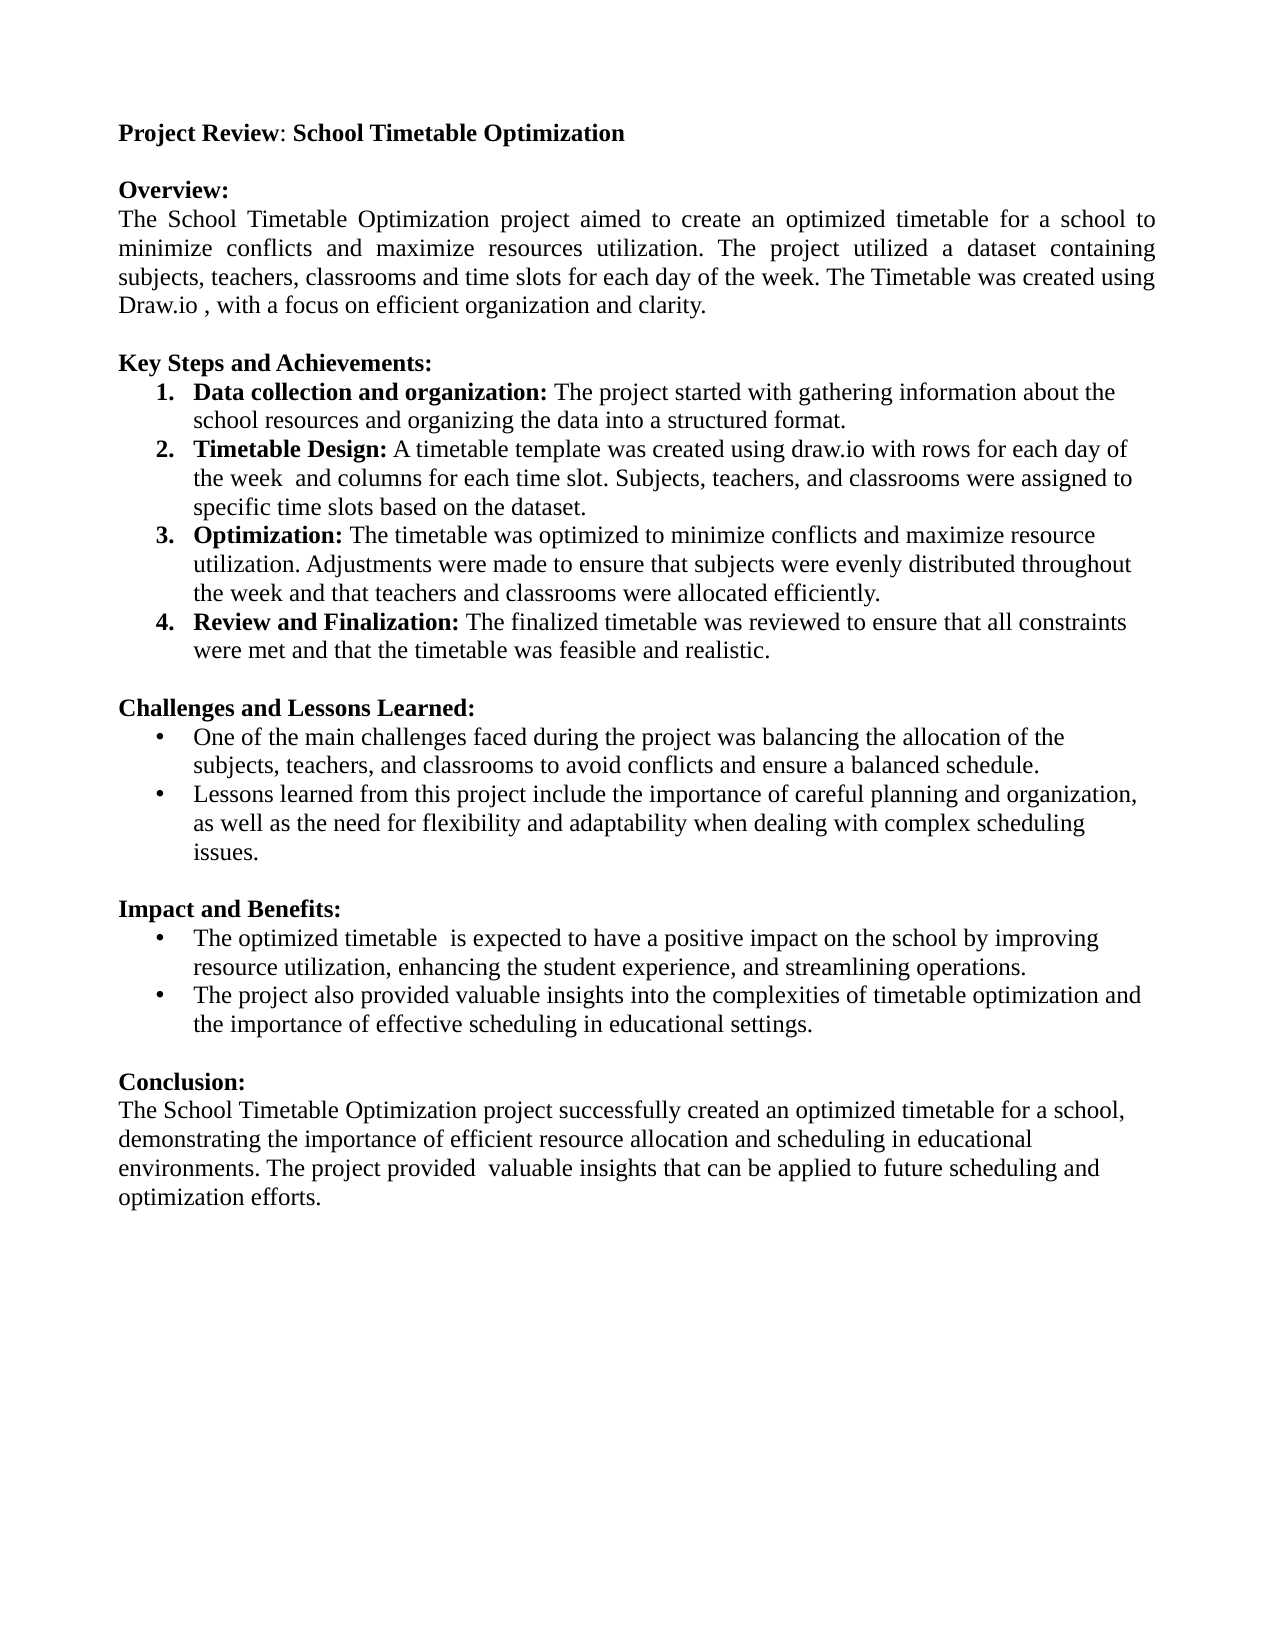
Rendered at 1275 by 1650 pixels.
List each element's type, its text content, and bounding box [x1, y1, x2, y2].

list The project also provided valuable insights into the complexities of timetable optimization and the importance of effective scheduling in educational settings. [156, 981, 1157, 1038]
list Data collection and organization: The project started with gathering information about the school resources and organizing the data into a structured format. [156, 377, 1157, 434]
text Overview: [118, 176, 1157, 204]
list Timetable Design: A timetable template was created using draw.io with rows for each day of the week and columns for each time slot. Subjects, teachers, and classrooms were assigned to specific time slots based on the dataset. [156, 434, 1157, 521]
text Conclusion: [118, 1067, 1157, 1096]
list Lessons learned from this project include the importance of careful planning and organization, as well as the need for flexibility and adaptability when dealing with complex scheduling issues. [156, 779, 1157, 866]
text Challenges and Lessons Learned: [118, 693, 1157, 722]
list Review and Finalization: The finalized timetable was reviewed to ensure that all constraints were met and that the timetable was feasible and realistic. [156, 607, 1157, 664]
list One of the main challenges faced during the project was balancing the allocation of the subjects, teachers, and classrooms to avoid conflicts and ensure a balanced schedule. [156, 722, 1157, 779]
text Impact and Benefits: [118, 894, 1157, 923]
text The School Timetable Optimization project aimed to create an optimized timetable for a school to minimize conflicts and maximize resources utilization. The project utilized a dataset containing subjects, teachers, classrooms and time slots for each day of the week. The Timetable was created using Draw.io , with a focus on efficient organization and clarity. [118, 204, 1157, 319]
text The School Timetable Optimization project successfully created an optimized timetable for a school, demonstrating the importance of efficient resource allocation and scheduling in educational environments. The project provided valuable insights that can be applied to future scheduling and optimization efforts. [118, 1096, 1157, 1211]
text Key Steps and Achievements: [118, 348, 1157, 377]
list The optimized timetable is expected to have a positive impact on the school by improving resource utilization, enhancing the student experience, and streamlining operations. [156, 923, 1157, 981]
list Optimization: The timetable was optimized to minimize conflicts and maximize resource utilization. Adjustments were made to ensure that subjects were evenly distributed throughout the week and that teachers and classrooms were allocated efficiently. [156, 521, 1157, 607]
text Project Review: School Timetable Optimization [118, 118, 1157, 147]
